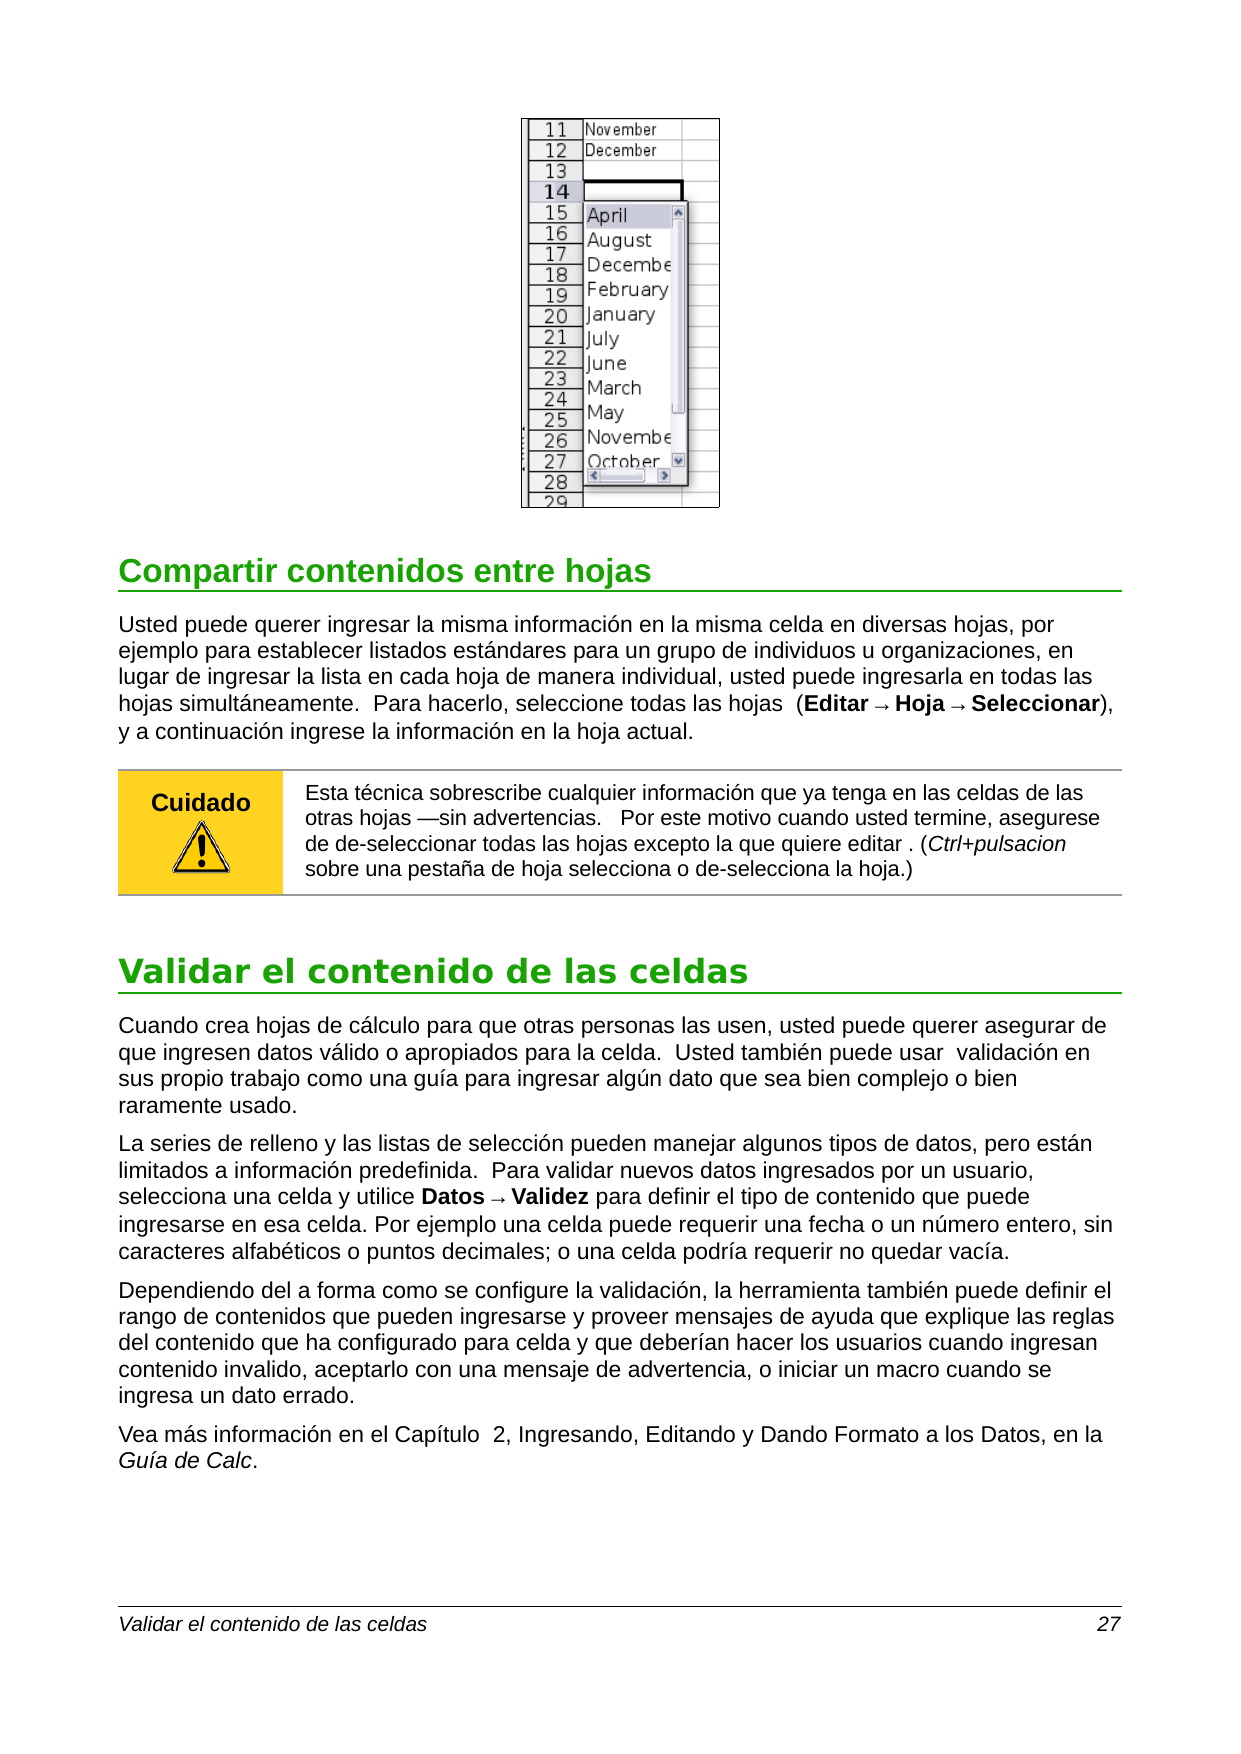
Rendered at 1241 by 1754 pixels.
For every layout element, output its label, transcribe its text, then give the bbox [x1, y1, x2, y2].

text Usted puede querer ingresar la misma información en la misma celda en diversas hojas, por ejemplo para establecer listados estándares para un grupo de individuos u organizaciones, en lugar de ingresar la lista en cada hoja de manera individual, usted puede ingresarla en todas las hojas simultáneamente. Para hacerlo, seleccione todas las hojas (Editar → Hoja → Seleccionar), y a continuación ingrese la información en la hoja actual. [118, 611, 1122, 744]
picture [168, 817, 233, 877]
table_header Cuidado [118, 771, 283, 894]
table_header Esta técnica sobrescribe cualquier información que ya tenga en las celdas de las otras hojas —sin advertencias. Por este motivo cuando usted termine, asegurese de de-seleccionar todas las hojas excepto la que quiere editar . (Ctrl+pulsacion sobre una pestaña de hoja selecciona o de-selecciona la hoja.) [283, 771, 1122, 894]
text Vea más información en el Capítulo 2, Ingresando, Editando y Dando Formato a los Datos, en la Guía de Calc. [118, 1421, 1122, 1474]
subtitle Validar el contenido de las celdas [118, 953, 1122, 992]
text Cuando crea hojas de cálculo para que otras personas las usen, usted puede querer asegurar de que ingresen datos válido o apropiados para la celda. Usted también puede usar validación en sus propio trabajo como una guía para ingresar algún dato que sea bien complejo o bien raramente usado. [118, 1012, 1122, 1118]
subtitle Compartir contenidos entre hojas [118, 551, 1122, 590]
text Dependiendo del a forma como se configure la validación, la herramienta también puede definir el rango de contenidos que pueden ingresarse y proveer mensajes de ayuda que explique las reglas del contenido que ha configurado para celda y que deberían hacer los usuarios cuando ingresan contenido invalido, aceptarlo con una mensaje de advertencia, o iniciar un macro cuando se ingresa un dato errado. [118, 1277, 1122, 1408]
text La series de relleno y las listas de selección pueden manejar algunos tipos de datos, pero están limitados a información predefinida. Para validar nuevos datos ingresados por un usuario, selecciona una celda y utilice Datos → Validez para definir el tipo de contenido que puede ingresarse en esa celda. Por ejemplo una celda puede requerir una fecha o un número entero, sin caracteres alfabéticos o puntos decimales; o una celda podría requerir no quedar vacía. [118, 1130, 1122, 1264]
picture [522, 119, 719, 507]
